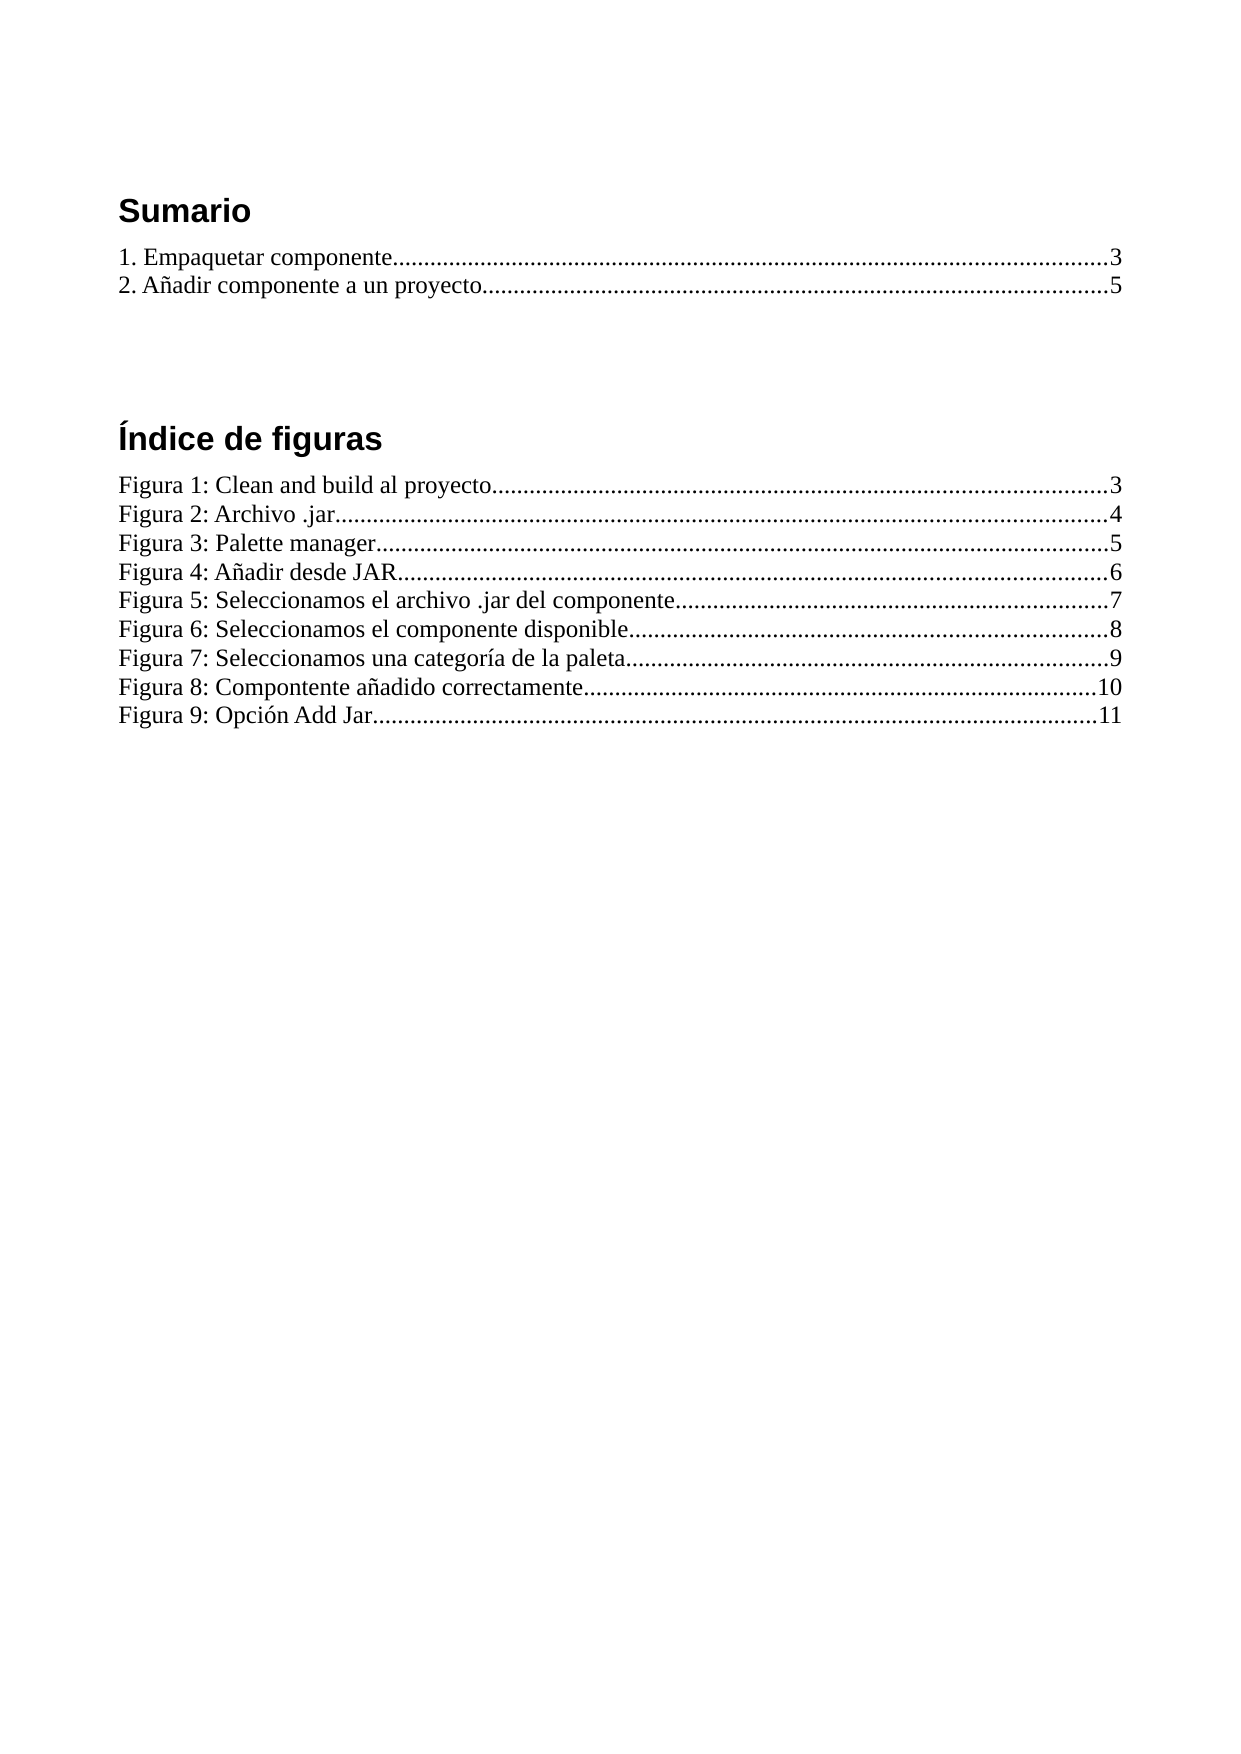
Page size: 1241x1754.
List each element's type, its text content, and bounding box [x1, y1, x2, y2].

subtitle Índice de figuras [118, 419, 1122, 458]
text Figura 8: Compontente añadido correctamente 10 [118, 672, 1122, 700]
text 1. Empaquetar componente 3 [118, 242, 1122, 270]
text Figura 4: Añadir desde JAR 6 [118, 557, 1122, 585]
text Figura 6: Seleccionamos el componente disponible 8 [118, 614, 1122, 643]
text 2. Añadir componente a un proyecto 5 [118, 270, 1122, 299]
text Figura 3: Palette manager 5 [118, 528, 1122, 557]
text Figura 1: Clean and build al proyecto 3 [118, 470, 1122, 499]
subtitle Sumario [118, 191, 1122, 229]
text Figura 2: Archivo .jar 4 [118, 499, 1122, 528]
text Figura 9: Opción Add Jar 11 [118, 700, 1122, 729]
text Figura 7: Seleccionamos una categoría de la paleta 9 [118, 643, 1122, 672]
text Figura 5: Seleccionamos el archivo .jar del componente 7 [118, 585, 1122, 614]
